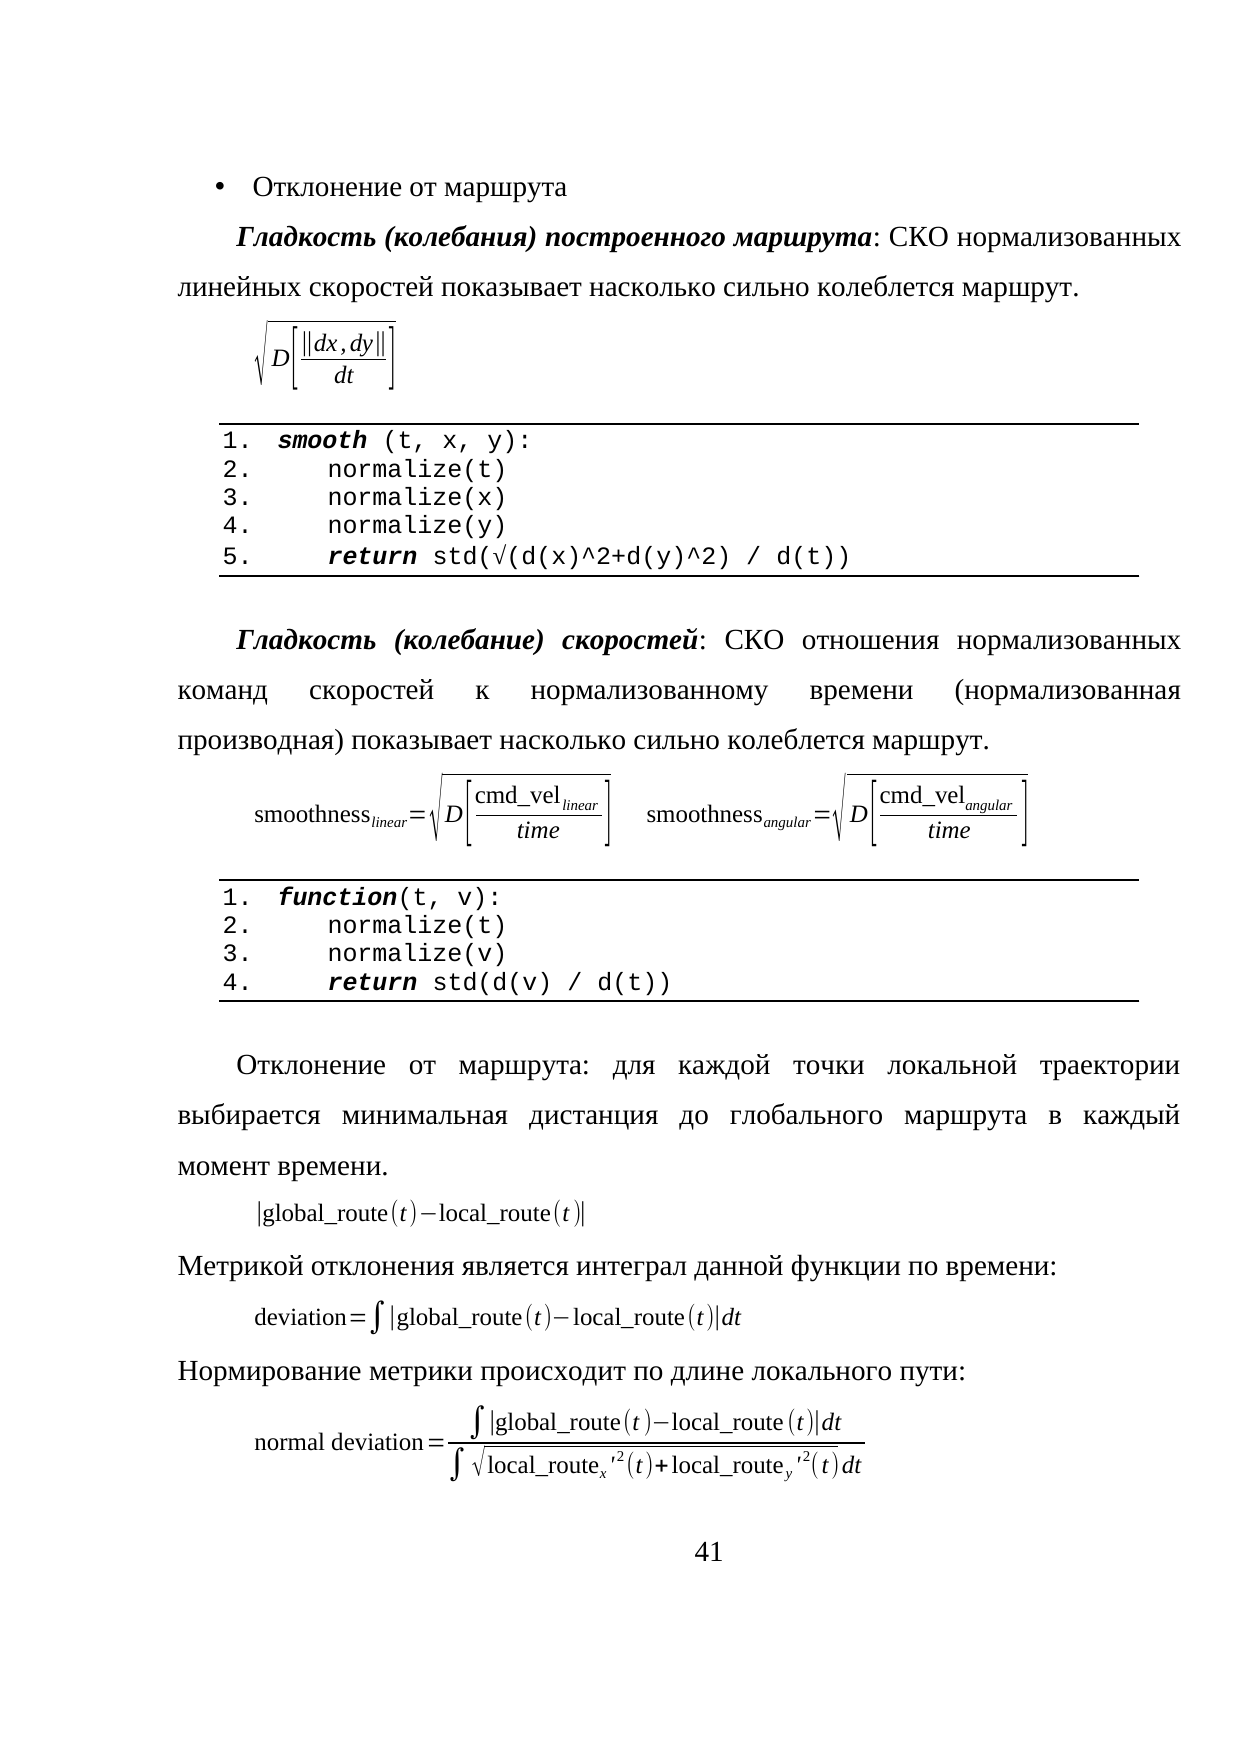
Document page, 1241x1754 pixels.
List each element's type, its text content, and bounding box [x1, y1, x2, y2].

list normalize(t) [219, 452, 1139, 480]
list normalize(y) [219, 508, 1139, 537]
text Гладкость (колебания) построенного маршрута: СКО нормализованных линейных скоростей показывает насколько сильно колеблется маршрут. [177, 219, 1181, 303]
text Нормирование метрики происходит по длине локального пути: [177, 1353, 1181, 1387]
list return std(d(v) / d(t)) [219, 964, 1139, 1000]
text Метрикой отклонения является интеграл данной функции по времени: [177, 1248, 1181, 1282]
list normalize(x) [219, 480, 1139, 508]
list return std(√(d(x)^2+d(y)^2) / d(t)) [219, 537, 1139, 575]
text Гладкость (колебание) скоростей: СКО отношения нормализованных команд скоростей к нормализованному времени (нормализованная производная) показывает насколько сильно колеблется маршрут. [177, 622, 1181, 756]
list Отклонение от маршрута [215, 169, 1181, 202]
list normalize(v) [219, 936, 1139, 964]
list normalize(t) [219, 908, 1139, 936]
list smooth (t, x, y): [219, 425, 1139, 452]
list function(t, v): [219, 881, 1139, 908]
text Отклонение от маршрута: для каждой точки локальной траектории выбирается минимальная дистанция до глобального маршрута в каждый момент времени. [177, 1047, 1181, 1181]
